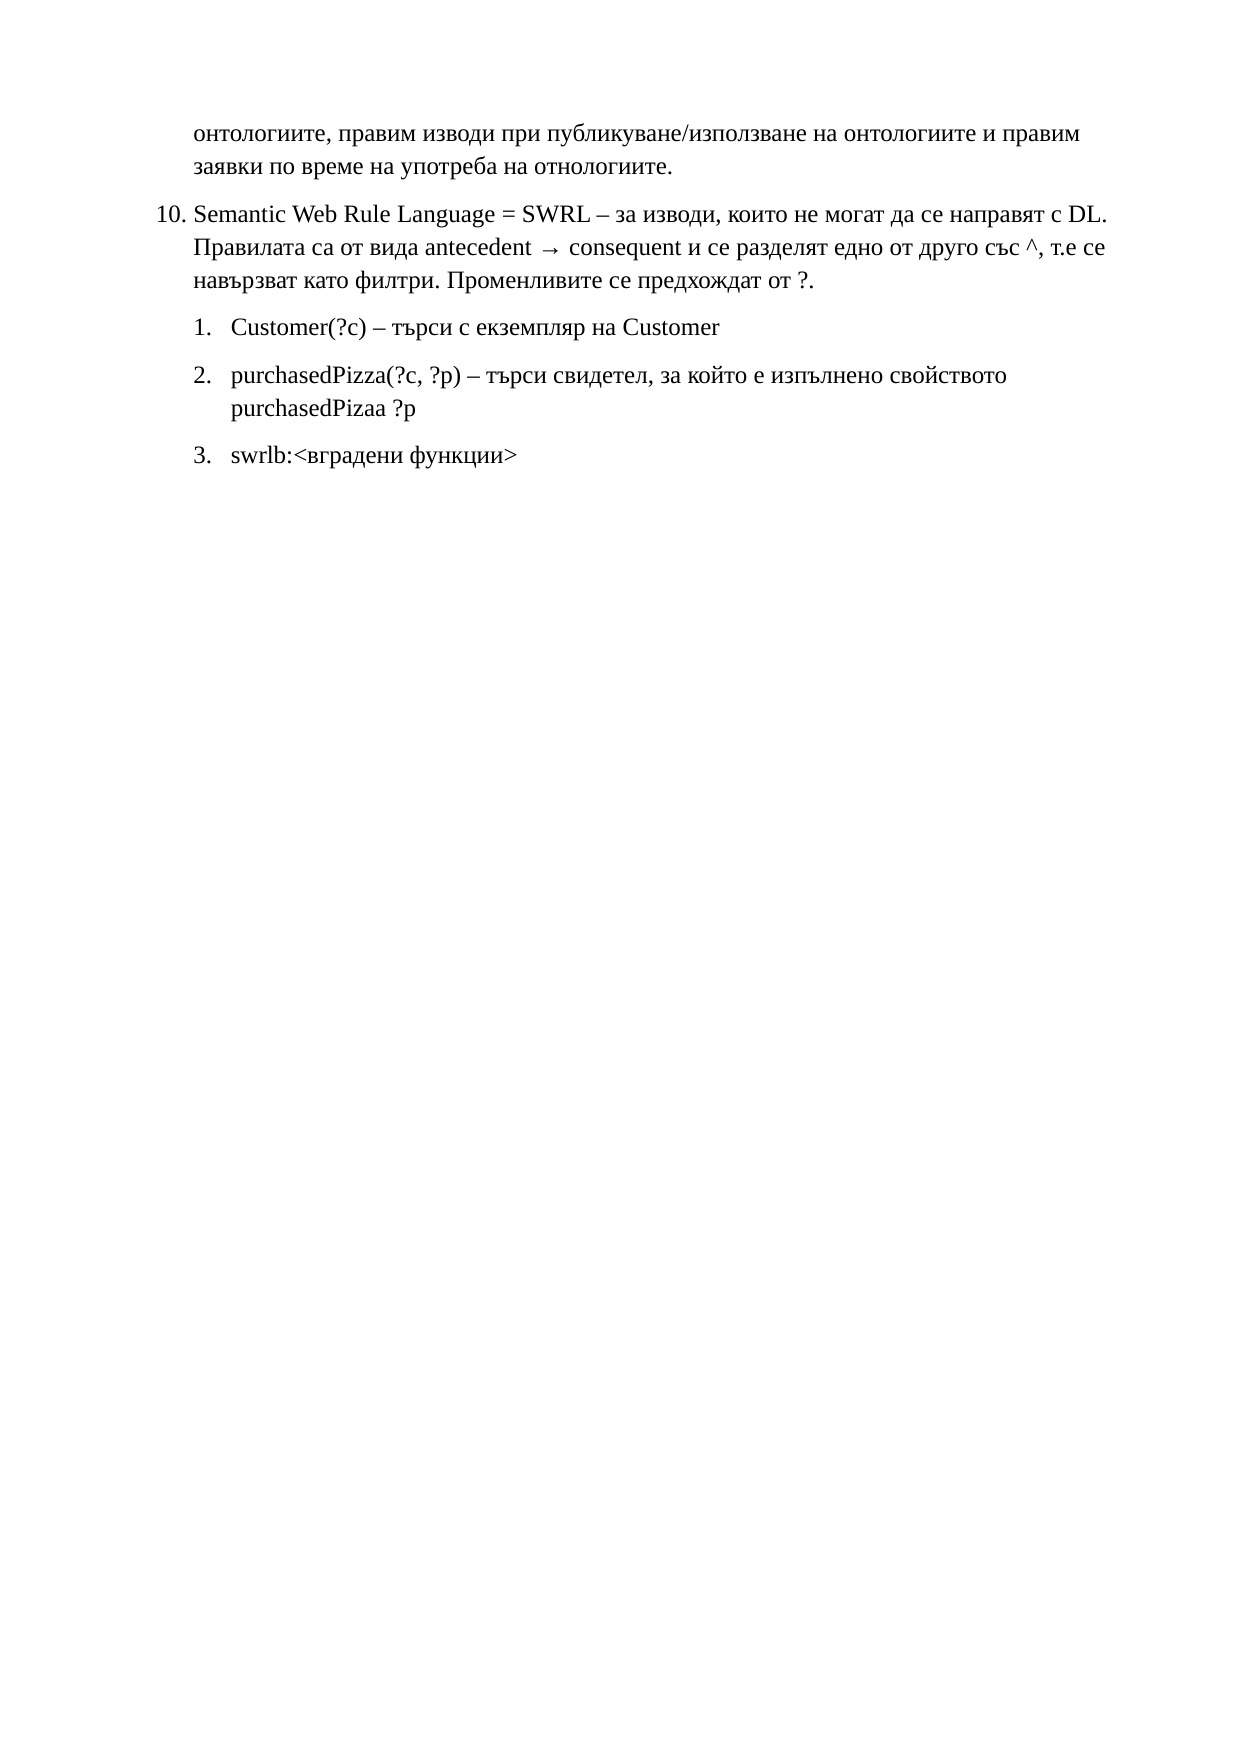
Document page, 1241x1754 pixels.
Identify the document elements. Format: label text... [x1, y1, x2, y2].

list purchasedPizza(?c, ?p) – търси свидетел, за който е изпълнено свойството purchasedPizaa ?p [193, 360, 1122, 422]
list swrlb:<вградени функции> [193, 441, 1122, 469]
list Customer(?c) – търси c екземпляр на Customer [193, 312, 1122, 341]
list онтологиите, правим изводи при публикуване/използване на онтологиите и правим заявки по време на употреба на отнологиите. [156, 118, 1122, 180]
list Semantic Web Rule Language = SWRL – за изводи, които не могат да се направят с DL. Правилата са от вида antecedent → consequent и се разделят едно от друго със ^, т.е се навързват като филтри. Променливите се предхождат от ?. [156, 199, 1122, 293]
